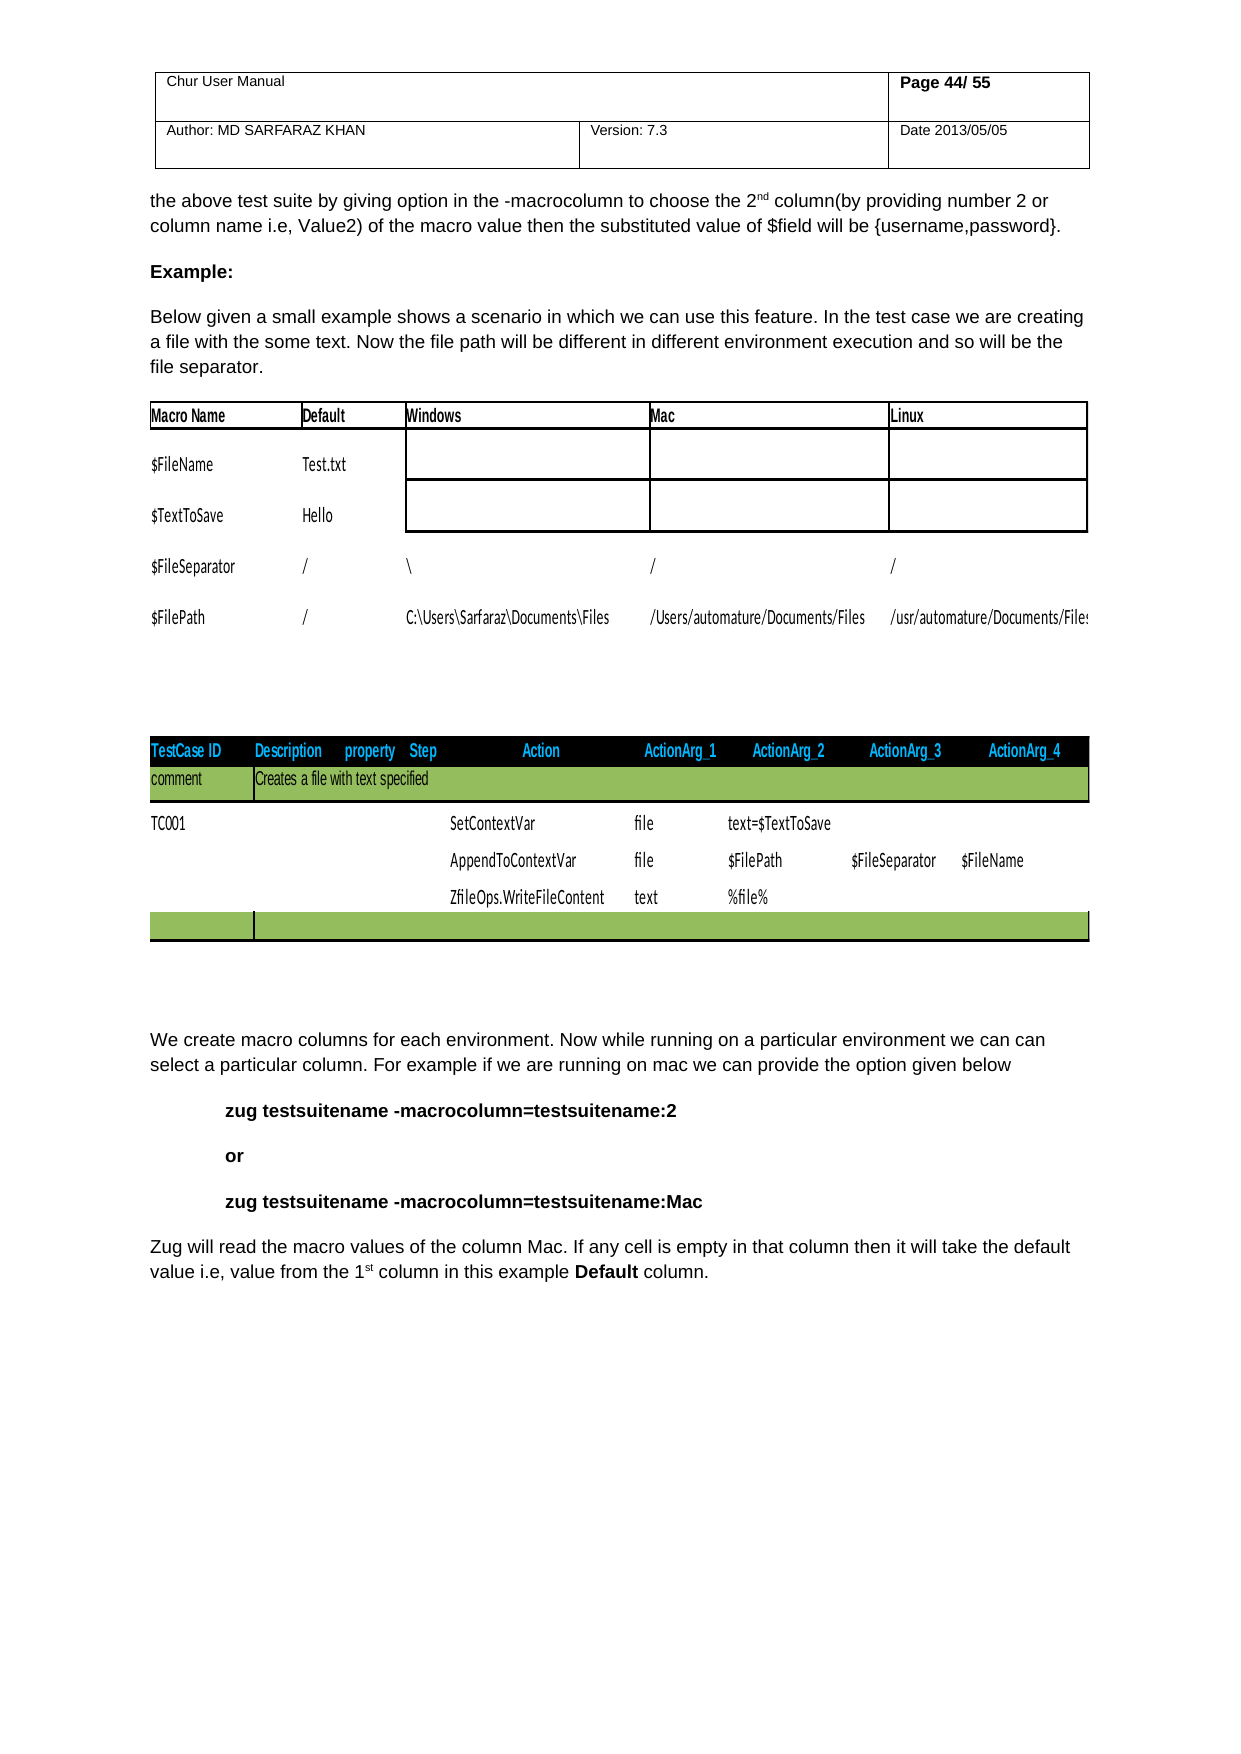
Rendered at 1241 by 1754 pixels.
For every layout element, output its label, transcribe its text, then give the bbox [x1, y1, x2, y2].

text Example: [150, 260, 1090, 282]
text Below given a small example shows a scenario in which we can use this feature. In the test case we are creating a file with the some text. Now the file path will be different in different environment execution and so will be the file separator. [150, 306, 1090, 377]
text zug testsuitename -macrocolumn=testsuitename:Mac [150, 1191, 1090, 1212]
text the above test suite by giving option in the -macrocolumn to choose the 2nd column(by providing number 2 or column name i.e, Value2) of the macro value then the substituted value of $field will be {username,password}. [150, 190, 1090, 236]
text or [150, 1145, 1090, 1167]
text We create macro columns for each environment. Now while running on a particular environment we can can select a particular column. For example if we are running on mac we can provide the option given below [150, 1029, 1090, 1075]
text zug testsuitename -macrocolumn=testsuitename:2 [150, 1099, 1090, 1121]
text Zug will read the macro values of the column Mac. If any cell is empty in that column then it will take the default value i.e, value from the 1st column in this example Default column. [150, 1236, 1090, 1283]
